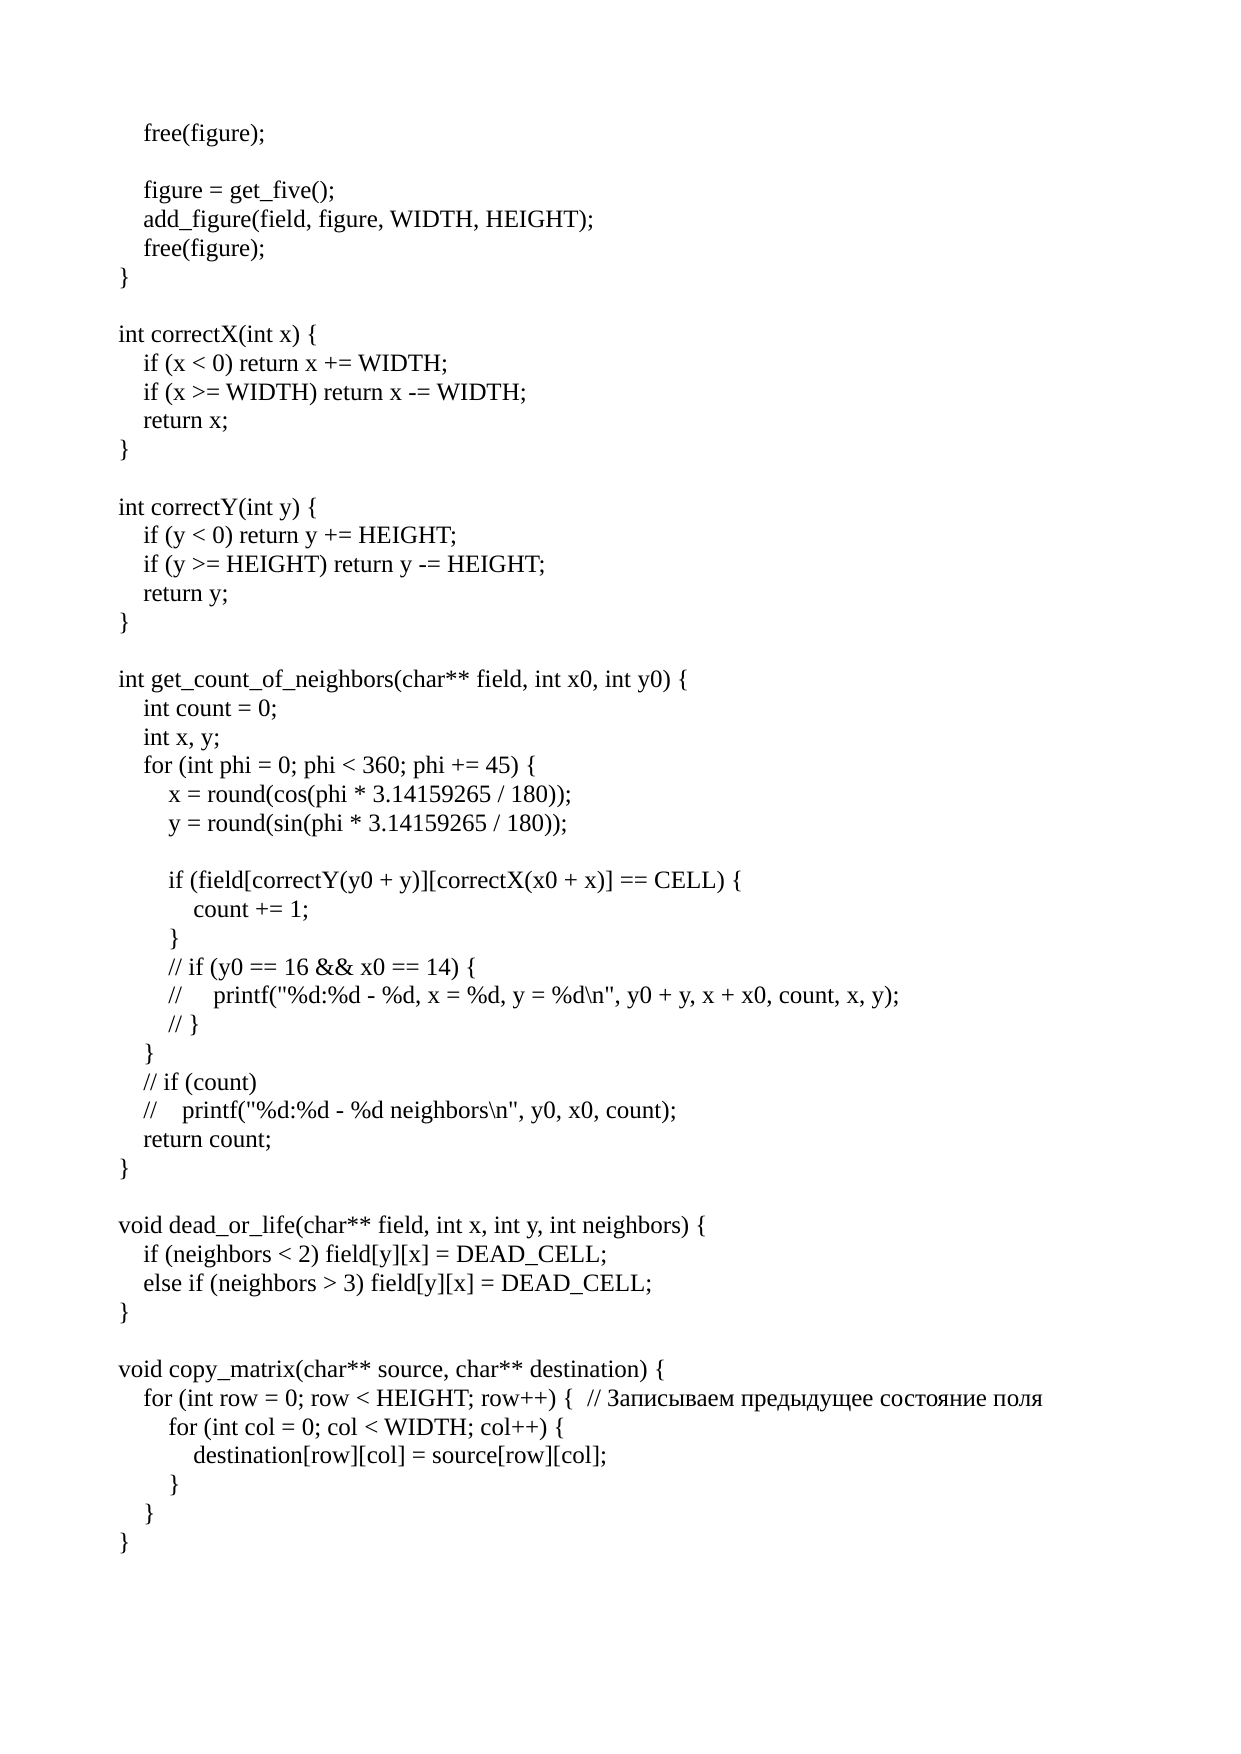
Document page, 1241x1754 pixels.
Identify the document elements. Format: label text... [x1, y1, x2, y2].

text if (x < 0) return x += WIDTH; [118, 348, 1122, 377]
text int x, y; [118, 722, 1122, 751]
text } [118, 1297, 1122, 1326]
text // printf("%d:%d - %d neighbors\n", y0, x0, count); [118, 1096, 1122, 1124]
text int count = 0; [118, 693, 1122, 722]
text free(figure); [118, 233, 1122, 262]
text } [118, 262, 1122, 291]
text } [118, 923, 1122, 952]
text if (y < 0) return y += HEIGHT; [118, 521, 1122, 549]
text int correctY(int y) { [118, 492, 1122, 521]
text add_figure(field, figure, WIDTH, HEIGHT); [118, 204, 1122, 233]
text } [118, 1469, 1122, 1498]
text int get_count_of_neighbors(char** field, int x0, int y0) { [118, 664, 1122, 693]
text if (field[correctY(y0 + y)][correctX(x0 + x)] == CELL) { [118, 866, 1122, 894]
text } [118, 1498, 1122, 1527]
text x = round(cos(phi * 3.14159265 / 180)); [118, 779, 1122, 808]
text // if (y0 == 16 && x0 == 14) { [118, 952, 1122, 981]
text // printf("%d:%d - %d, x = %d, y = %d\n", y0 + y, x + x0, count, x, y); [118, 981, 1122, 1009]
text else if (neighbors > 3) field[y][x] = DEAD_CELL; [118, 1268, 1122, 1297]
text } [118, 434, 1122, 463]
text // if (count) [118, 1067, 1122, 1096]
text return count; [118, 1124, 1122, 1153]
text for (int phi = 0; phi < 360; phi += 45) { [118, 751, 1122, 779]
text if (neighbors < 2) field[y][x] = DEAD_CELL; [118, 1239, 1122, 1268]
text figure = get_five(); [118, 176, 1122, 204]
text } [118, 1038, 1122, 1067]
text int correctX(int x) { [118, 319, 1122, 348]
text y = round(sin(phi * 3.14159265 / 180)); [118, 808, 1122, 837]
text for (int row = 0; row < HEIGHT; row++) { // Записываем предыдущее состояние поля [118, 1383, 1122, 1412]
text // } [118, 1009, 1122, 1038]
text } [118, 1527, 1122, 1556]
text return y; [118, 578, 1122, 607]
text if (y >= HEIGHT) return y -= HEIGHT; [118, 549, 1122, 578]
text destination[row][col] = source[row][col]; [118, 1441, 1122, 1469]
text for (int col = 0; col < WIDTH; col++) { [118, 1412, 1122, 1441]
text count += 1; [118, 894, 1122, 923]
text } [118, 607, 1122, 636]
text void dead_or_life(char** field, int x, int y, int neighbors) { [118, 1211, 1122, 1239]
text if (x >= WIDTH) return x -= WIDTH; [118, 377, 1122, 406]
text void copy_matrix(char** source, char** destination) { [118, 1354, 1122, 1383]
text return x; [118, 406, 1122, 434]
text } [118, 1153, 1122, 1182]
text free(figure); [118, 118, 1122, 147]
